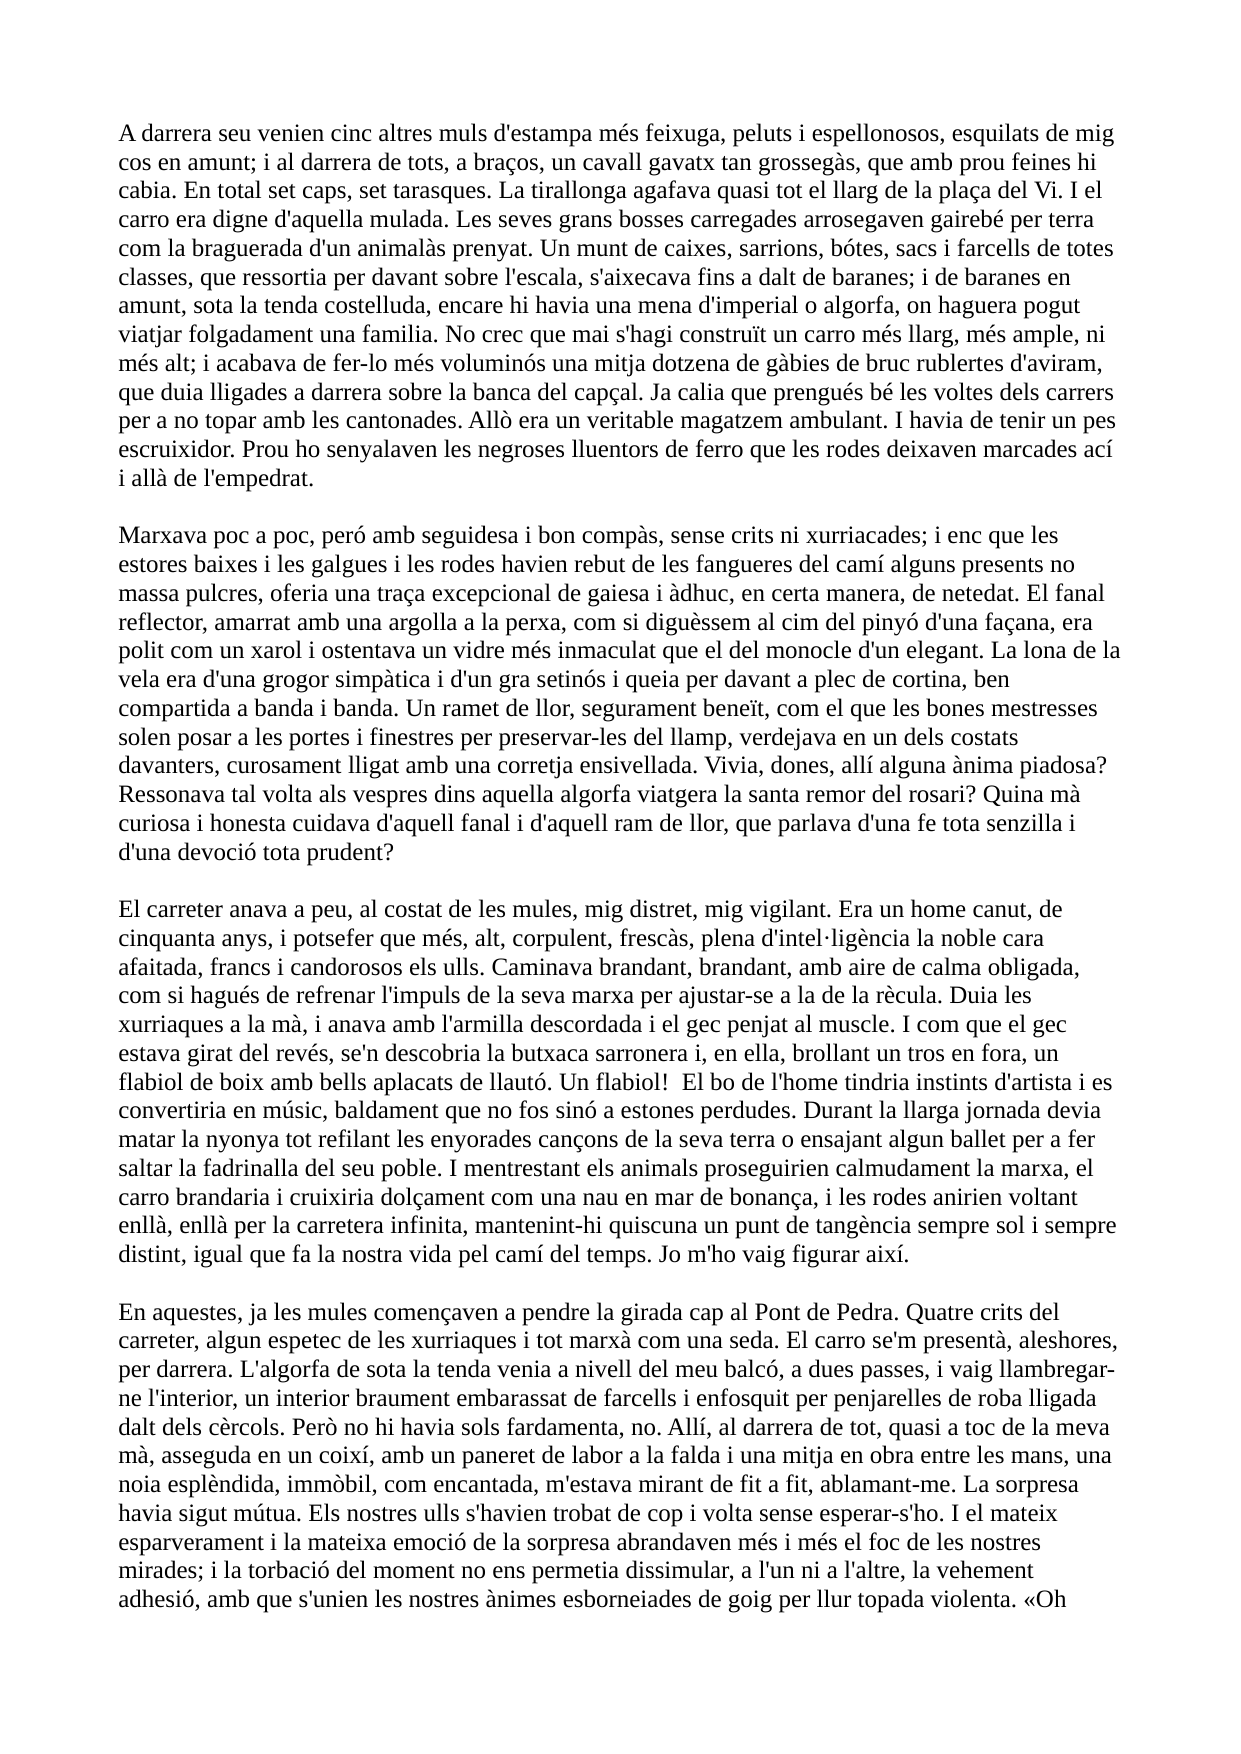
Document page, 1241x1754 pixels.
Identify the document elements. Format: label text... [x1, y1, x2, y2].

text En aquestes, ja les mules començaven a pendre la girada cap al Pont de Pedra. Quatre crits del carreter, algun espetec de les xurriaques i tot marxà com una seda. El carro se'm presentà, aleshores, per darrera. L'algorfa de sota la tenda venia a nivell del meu balcó, a dues passes, i vaig llambregar-ne l'interior, un interior braument embarassat de farcells i enfosquit per penjarelles de roba lligada dalt dels cèrcols. Però no hi havia sols fardamenta, no. Allí, al darrera de tot, quasi a toc de la meva mà, asseguda en un coixí, amb un paneret de labor a la falda i una mitja en obra entre les mans, una noia esplèndida, immòbil, com encantada, m'estava mirant de fit a fit, ablamant-me. La sorpresa havia sigut mútua. Els nostres ulls s'havien trobat de cop i volta sense esperar-s'ho. I el mateix esparverament i la mateixa emoció de la sorpresa abrandaven més i més el foc de les nostres mirades; i la torbació del moment no ens permetia dissimular, a l'un ni a l'altre, la vehement adhesió, amb que s'unien les nostres ànimes esborneiades de goig per llur topada violenta. «Oh [118, 1297, 1122, 1613]
text Marxava poc a poc, peró amb seguidesa i bon compàs, sense crits ni xurriacades; i enc que les estores baixes i les galgues i les rodes havien rebut de les fangueres del camí alguns presents no massa pulcres, oferia una traça excepcional de gaiesa i àdhuc, en certa manera, de netedat. El fanal reflector, amarrat amb una argolla a la perxa, com si diguèssem al cim del pinyó d'una façana, era polit com un xarol i ostentava un vidre més inmaculat que el del monocle d'un elegant. La lona de la vela era d'una grogor simpàtica i d'un gra setinós i queia per davant a plec de cortina, ben compartida a banda i banda. Un ramet de llor, segurament beneït, com el que les bones mestresses solen posar a les portes i finestres per preservar-les del llamp, verdejava en un dels costats davanters, curosament lligat amb una corretja ensivellada. Vivia, dones, allí alguna ànima piadosa? Ressonava tal volta als vespres dins aquella algorfa viatgera la santa remor del rosari? Quina mà curiosa i honesta cuidava d'aquell fanal i d'aquell ram de llor, que parlava d'una fe tota senzilla i d'una devoció tota prudent? [118, 521, 1122, 866]
text El carreter anava a peu, al costat de les mules, mig distret, mig vigilant. Era un home canut, de cinquanta anys, i potsefer que més, alt, corpulent, frescàs, plena d'intel·ligència la noble cara afaitada, francs i candorosos els ulls. Caminava brandant, brandant, amb aire de calma obligada, com si hagués de refrenar l'impuls de la seva marxa per ajustar-se a la de la rècula. Duia les xurriaques a la mà, i anava amb l'armilla descordada i el gec penjat al muscle. I com que el gec estava girat del revés, se'n descobria la butxaca sarronera i, en ella, brollant un tros en fora, un flabiol de boix amb bells aplacats de llautó. Un flabiol! El bo de l'home tindria instints d'artista i es convertiria en músic, baldament que no fos sinó a estones perdudes. Durant la llarga jornada devia matar la nyonya tot refilant les enyorades cançons de la seva terra o ensajant algun ballet per a fer saltar la fadrinalla del seu poble. I mentrestant els animals proseguirien calmudament la marxa, el carro brandaria i cruixiria dolçament com una nau en mar de bonança, i les rodes anirien voltant enllà, enllà per la carretera infinita, mantenint-hi quiscuna un punt de tangència sempre sol i sempre distint, igual que fa la nostra vida pel camí del temps. Jo m'ho vaig figurar així. [118, 894, 1122, 1268]
text A darrera seu venien cinc altres muls d'estampa més feixuga, peluts i espellonosos, esquilats de mig cos en amunt; i al darrera de tots, a braços, un cavall gavatx tan grossegàs, que amb prou feines hi cabia. En total set caps, set tarasques. La tirallonga agafava quasi tot el llarg de la plaça del Vi. I el carro era digne d'aquella mulada. Les seves grans bosses carregades arrosegaven gairebé per terra com la braguerada d'un animalàs prenyat. Un munt de caixes, sarrions, bótes, sacs i farcells de totes classes, que ressortia per davant sobre l'escala, s'aixecava fins a dalt de baranes; i de baranes en amunt, sota la tenda costelluda, encare hi havia una mena d'imperial o algorfa, on haguera pogut viatjar folgadament una familia. No crec que mai s'hagi construït un carro més llarg, més ample, ni més alt; i acabava de fer-lo més voluminós una mitja dotzena de gàbies de bruc rublertes d'aviram, que duia lligades a darrera sobre la banca del capçal. Ja calia que prengués bé les voltes dels carrers per a no topar amb les cantonades. Allò era un veritable magatzem ambulant. I havia de tenir un pes escruixidor. Prou ho senyalaven les negroses lluentors de ferro que les rodes deixaven marcades ací i allà de l'empedrat. [118, 118, 1122, 492]
